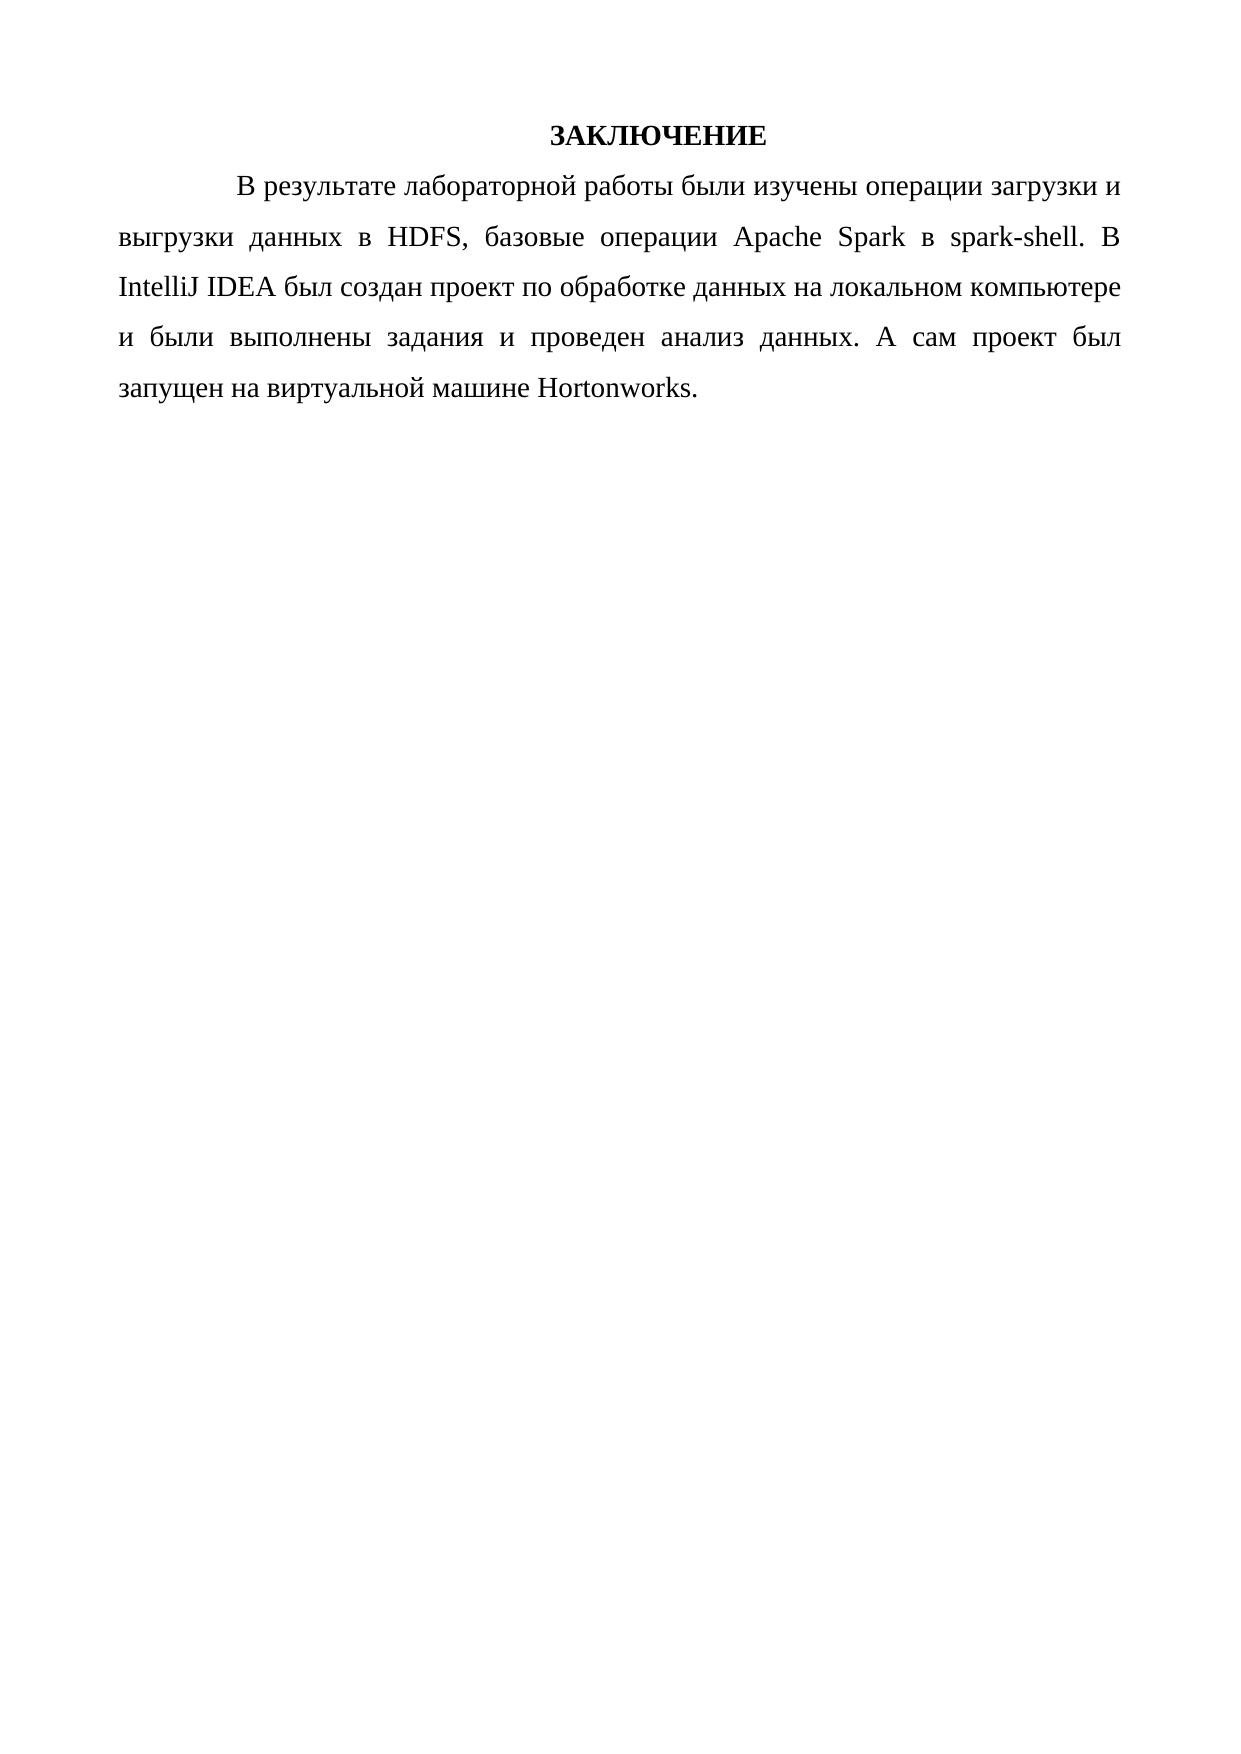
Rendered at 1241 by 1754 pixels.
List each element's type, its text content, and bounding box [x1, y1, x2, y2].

text ЗАКЛЮЧЕНИЕ [118, 118, 1122, 152]
text В результате лабораторной работы были изучены операции загрузки и выгрузки данных в HDFS, базовые операции Apache Spark в spark-shell. В IntelliJ IDEA был создан проект по обработке данных на локальном компьютере и были выполнены задания и проведен анализ данных. А сам проект был запущен на виртуальной машине Hortonworks. [118, 168, 1122, 403]
